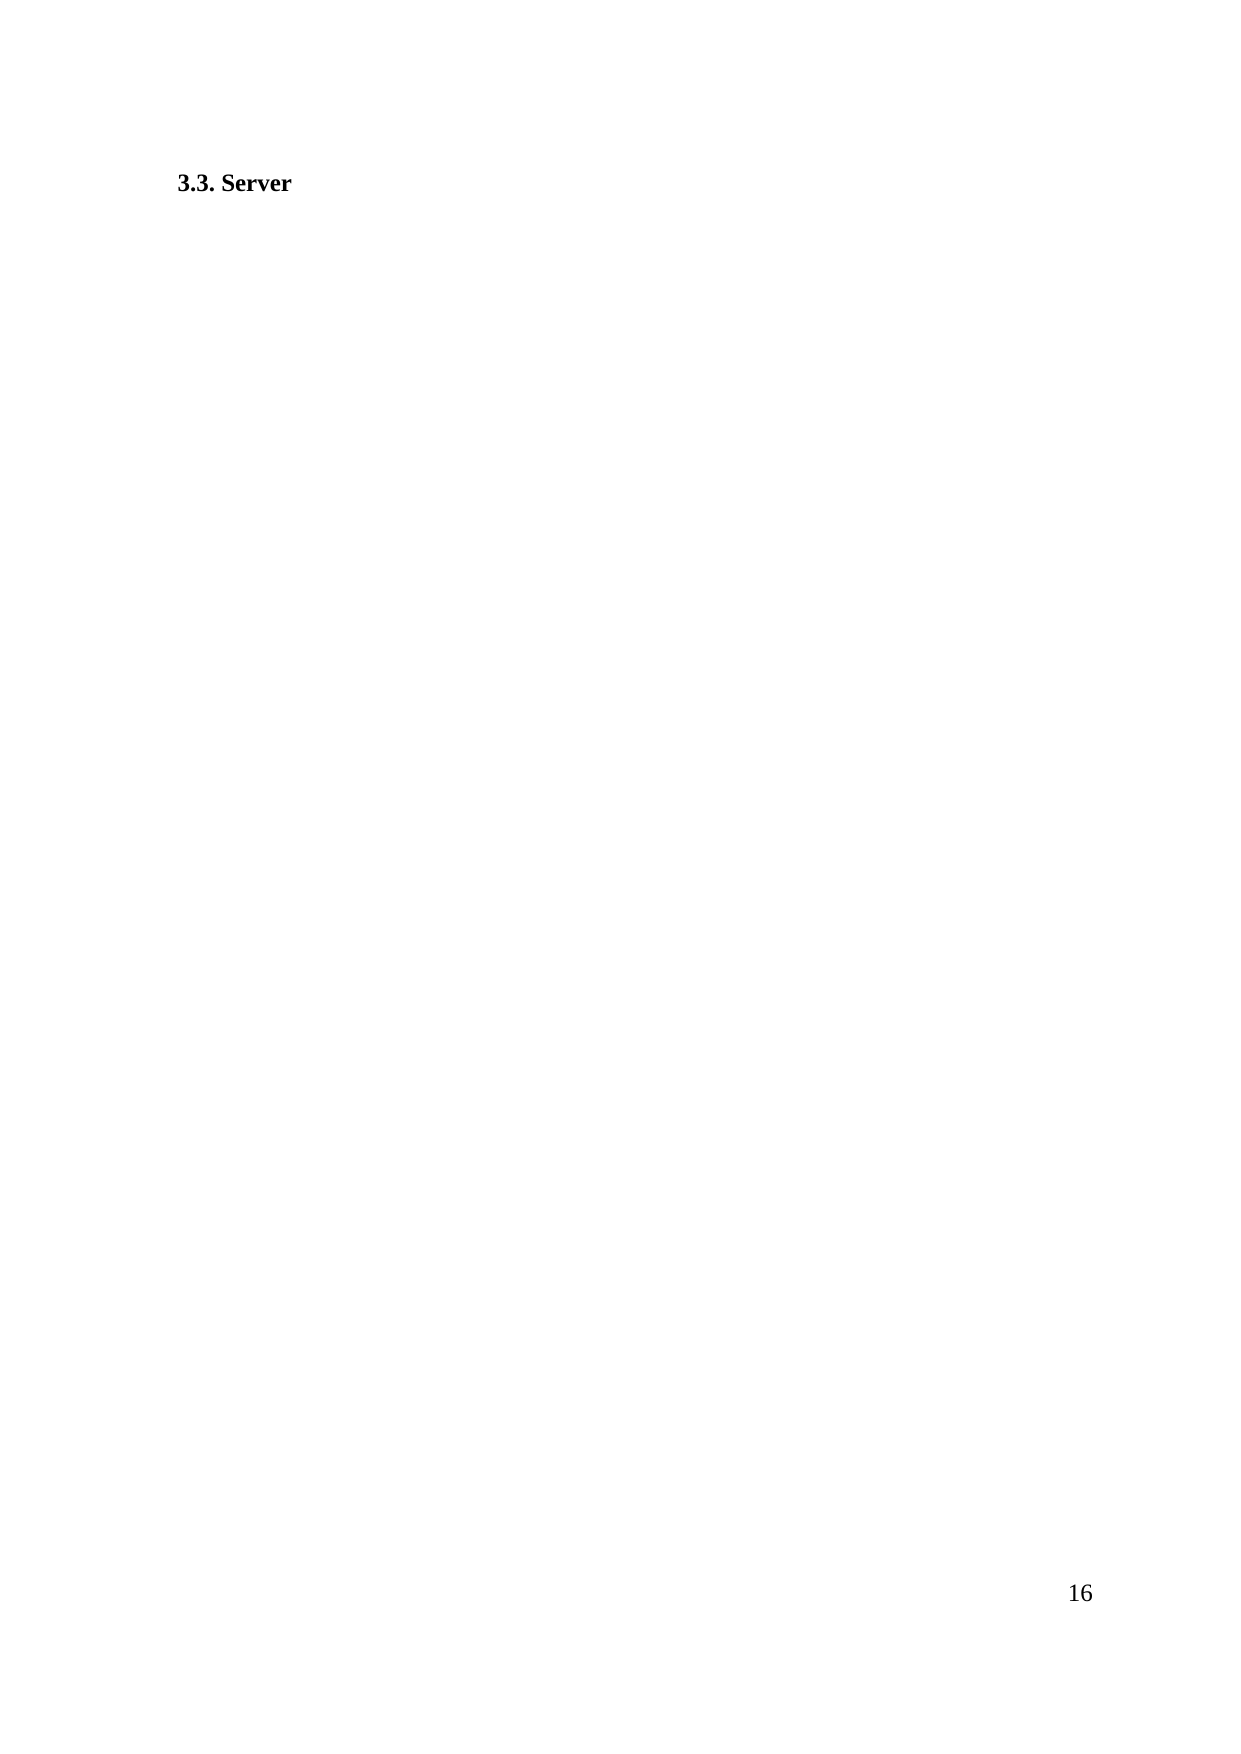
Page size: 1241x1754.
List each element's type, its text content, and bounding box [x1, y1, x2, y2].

subtitle 3.3. Server [177, 168, 1093, 197]
